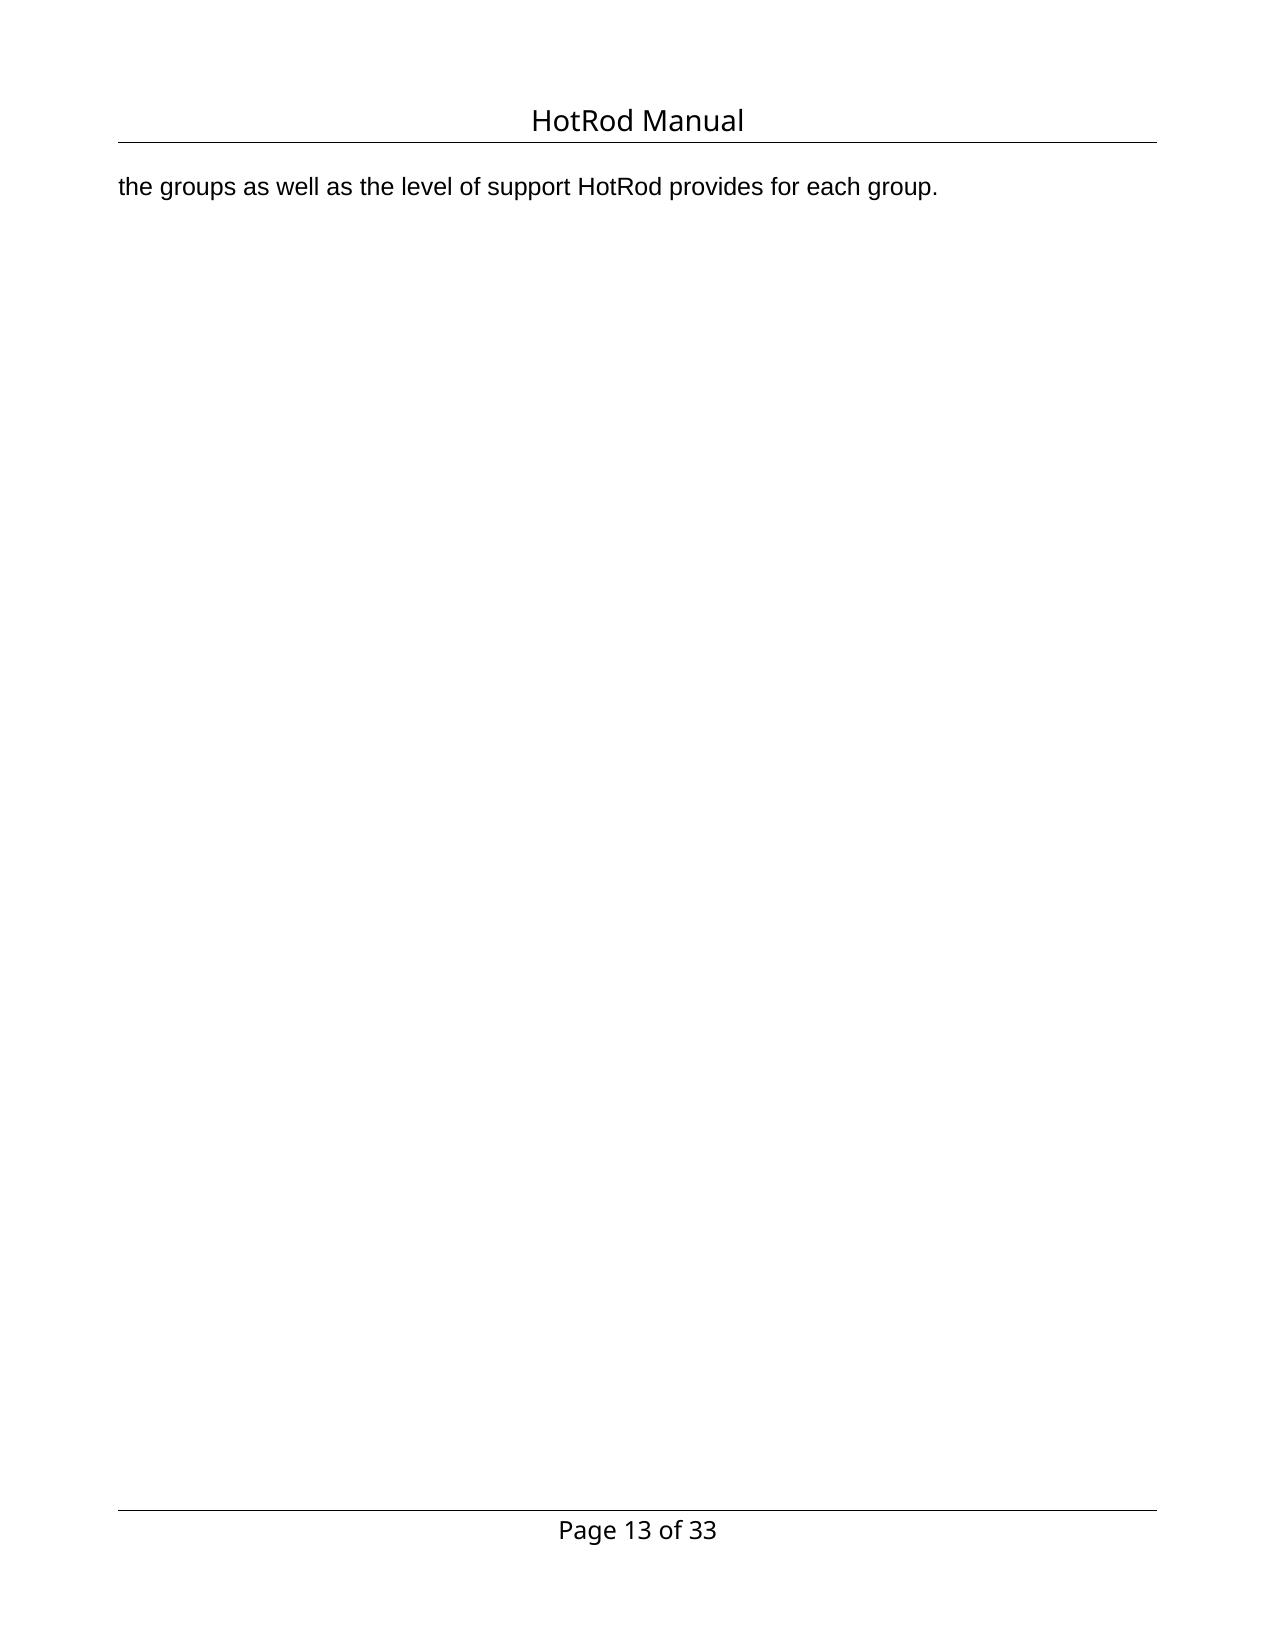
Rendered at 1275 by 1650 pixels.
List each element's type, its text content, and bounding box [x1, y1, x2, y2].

text the groups as well as the level of support HotRod provides for each group. [118, 172, 1157, 201]
